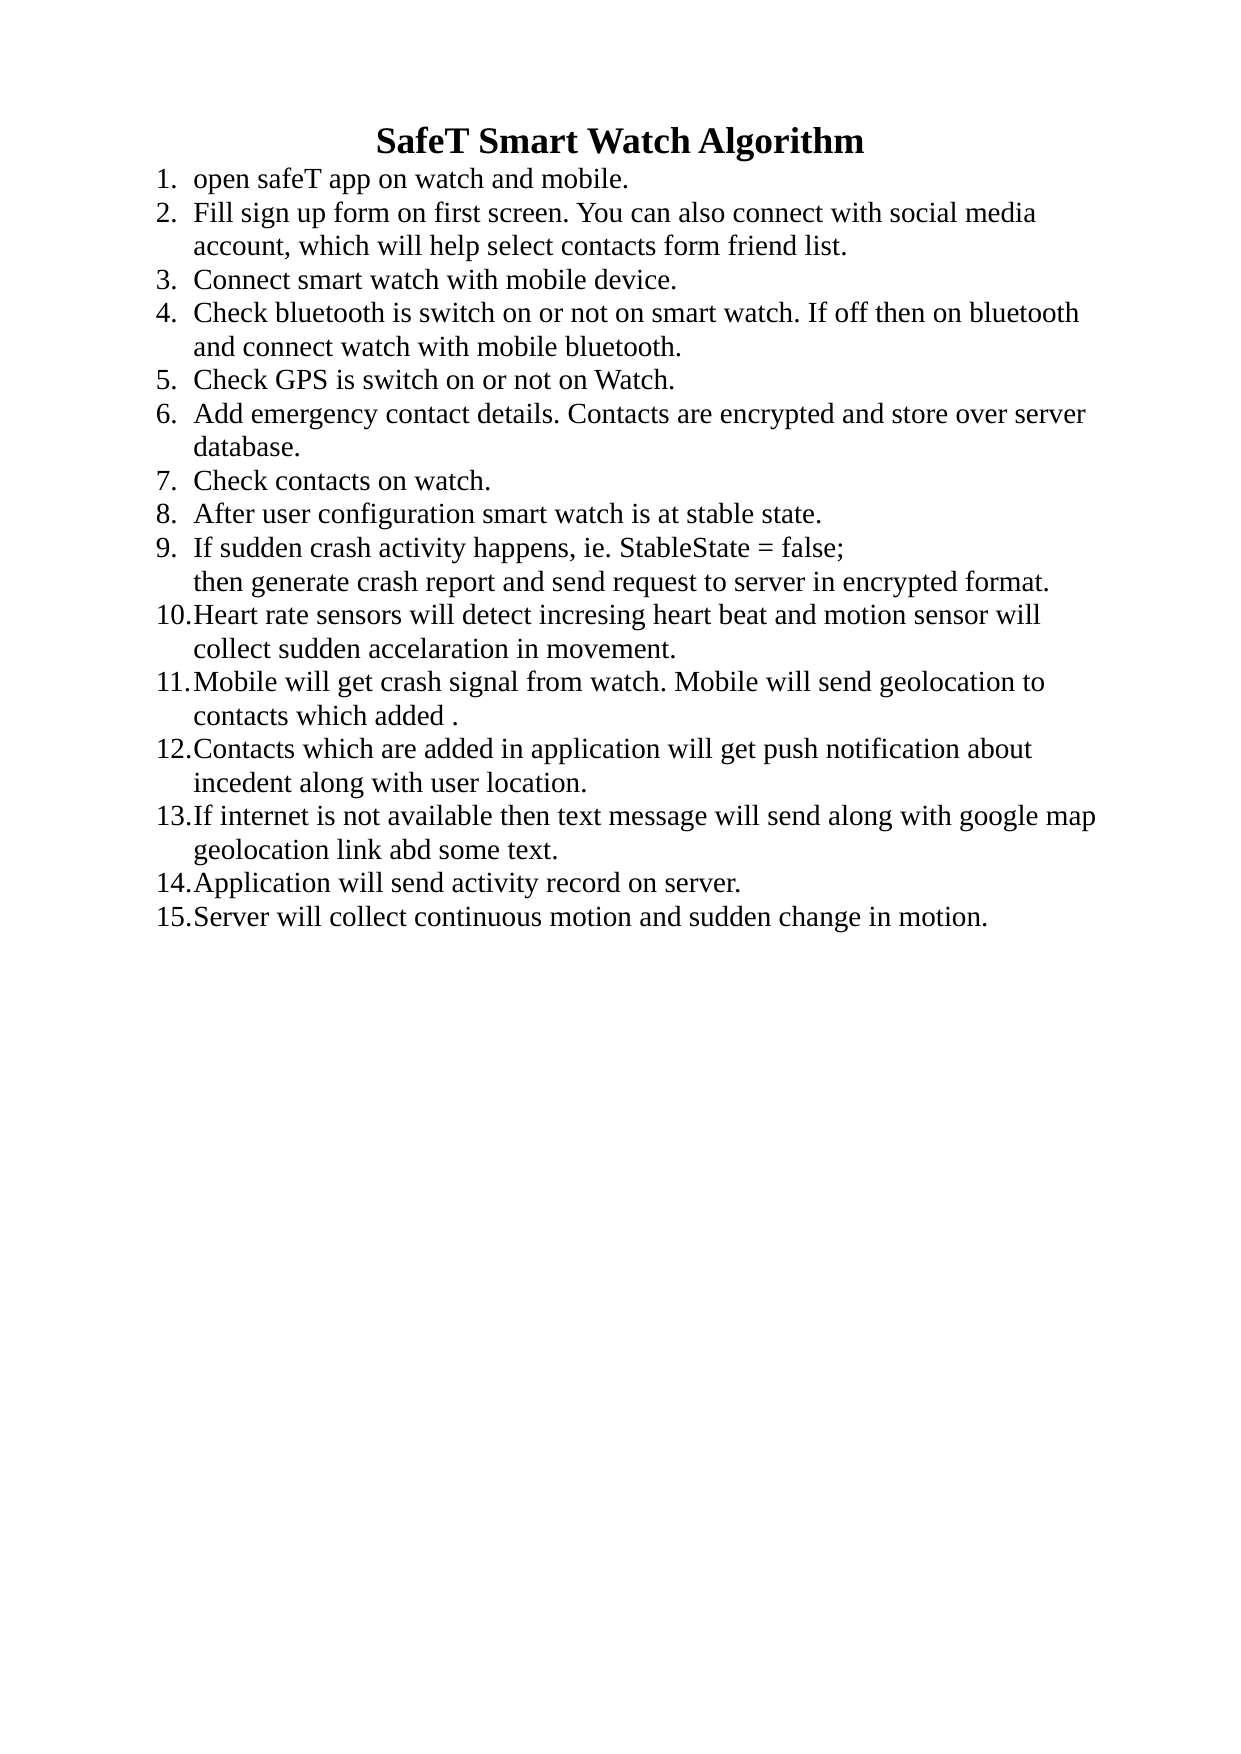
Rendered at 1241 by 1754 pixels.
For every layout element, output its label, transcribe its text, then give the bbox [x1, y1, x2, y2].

list Check bluetooth is switch on or not on smart watch. If off then on bluetooth and connect watch with mobile bluetooth. [156, 295, 1122, 362]
list If internet is not available then text message will send along with google map geolocation link abd some text. [156, 798, 1122, 866]
list Server will collect continuous motion and sudden change in motion. [156, 899, 1122, 933]
list Add emergency contact details. Contacts are encrypted and store over server database. [156, 396, 1122, 463]
list Connect smart watch with mobile device. [156, 262, 1122, 295]
text SafeT Smart Watch Algorithm [118, 118, 1122, 161]
list Check contacts on watch. [156, 463, 1122, 497]
list Mobile will get crash signal from watch. Mobile will send geolocation to contacts which added . [156, 664, 1122, 731]
list Heart rate sensors will detect incresing heart beat and motion sensor will collect sudden accelaration in movement. [156, 597, 1122, 664]
list Check GPS is switch on or not on Watch. [156, 362, 1122, 396]
list If sudden crash activity happens, ie. StableState = false; [156, 530, 1122, 564]
list Application will send activity record on server. [156, 866, 1122, 899]
list then generate crash report and send request to server in encrypted format. [156, 564, 1122, 597]
list Contacts which are added in application will get push notification about incedent along with user location. [156, 731, 1122, 798]
list Fill sign up form on first screen. You can also connect with social media account, which will help select contacts form friend list. [156, 195, 1122, 262]
list After user configuration smart watch is at stable state. [156, 497, 1122, 530]
list open safeT app on watch and mobile. [156, 161, 1122, 195]
